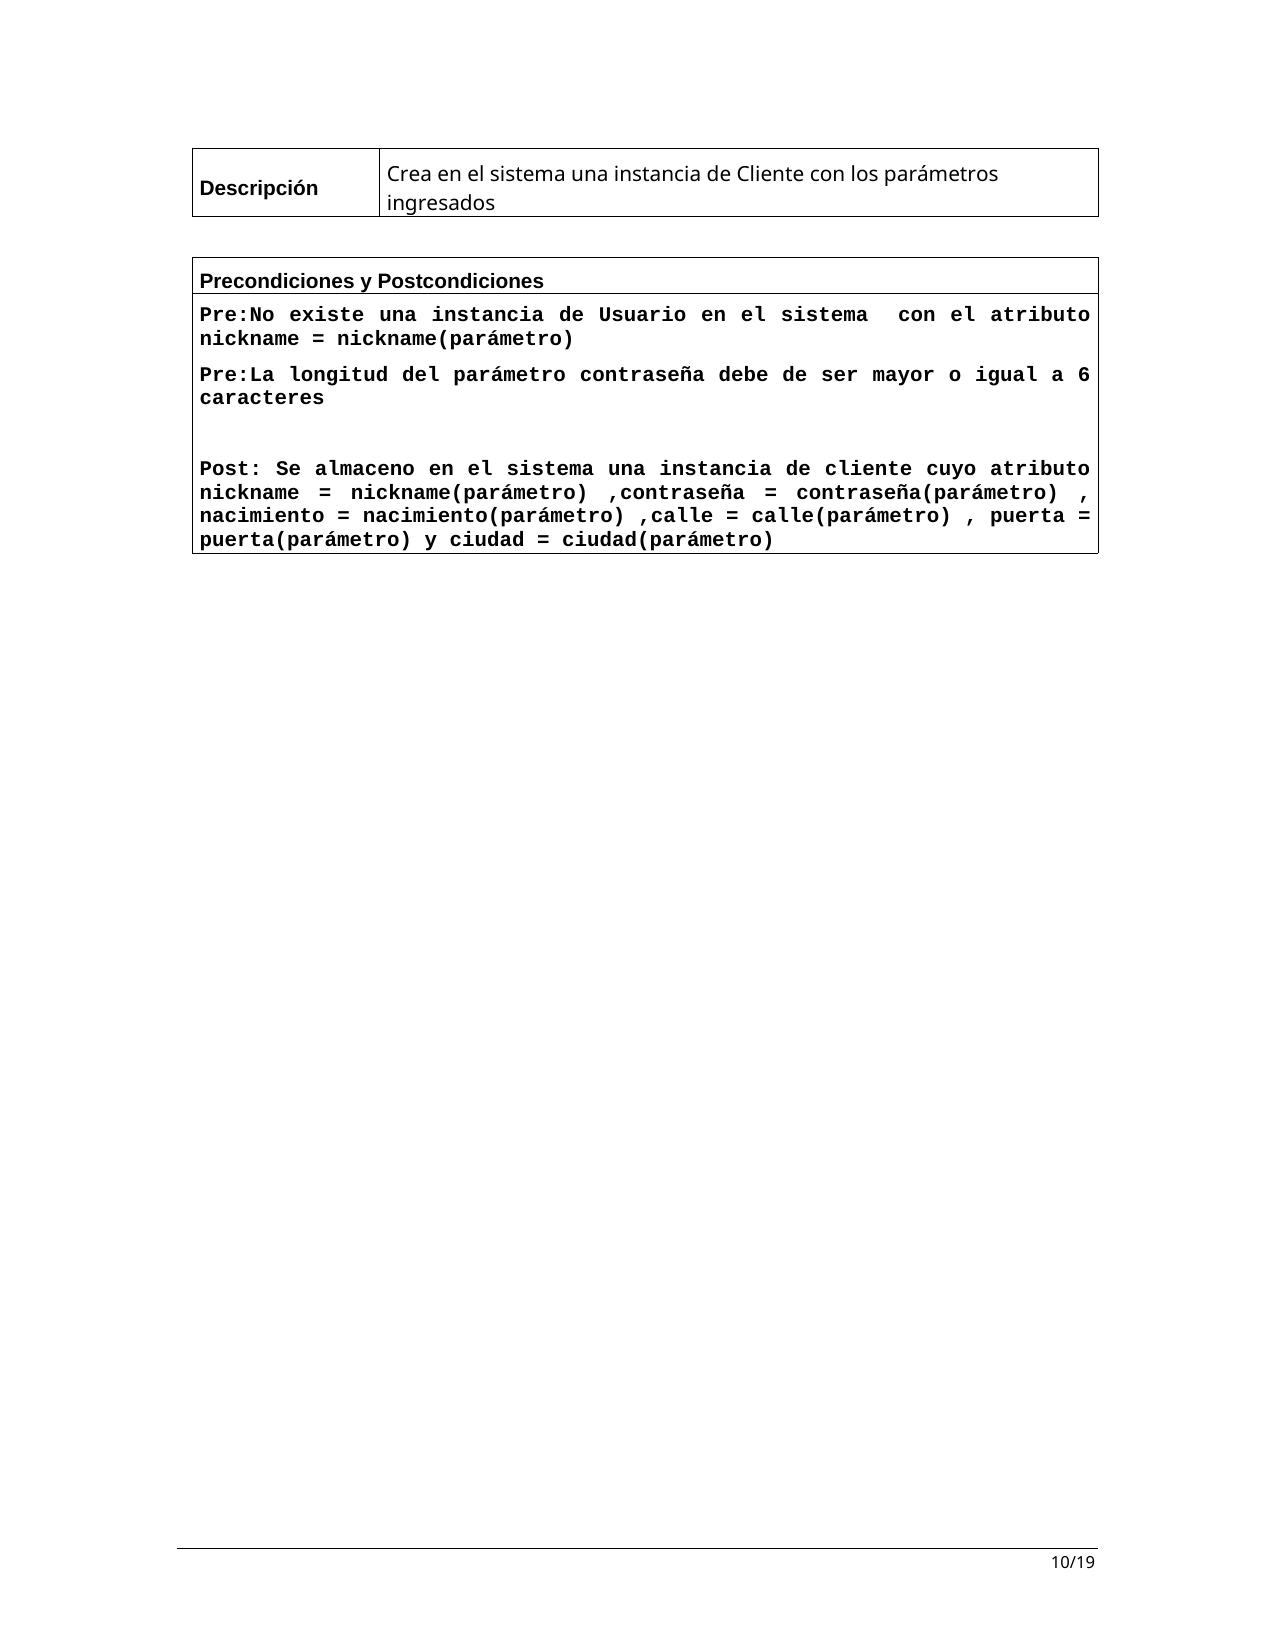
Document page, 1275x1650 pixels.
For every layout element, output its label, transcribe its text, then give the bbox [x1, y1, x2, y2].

table_cell Descripción [193, 149, 379, 216]
table_cell Pre:No existe una instancia de Usuario en el sistema con el atributo nickname = nickname(parámetro) Pre:La longitud del parámetro contraseña debe de ser mayor o igual a 6 caracteres Post: Se almaceno en el sistema una instancia de cliente cuyo atributo nickname = nickname(parámetro) ,contraseña = contraseña(parámetro) , nacimiento = nacimiento(parámetro) ,calle = calle(parámetro) , puerta = puerta(parámetro) y ciudad = ciudad(parámetro) [193, 294, 1098, 553]
table_header Precondiciones y Postcondiciones [193, 258, 1098, 293]
table_cell Crea en el sistema una instancia de Cliente con los parámetros ingresados [380, 149, 1098, 216]
